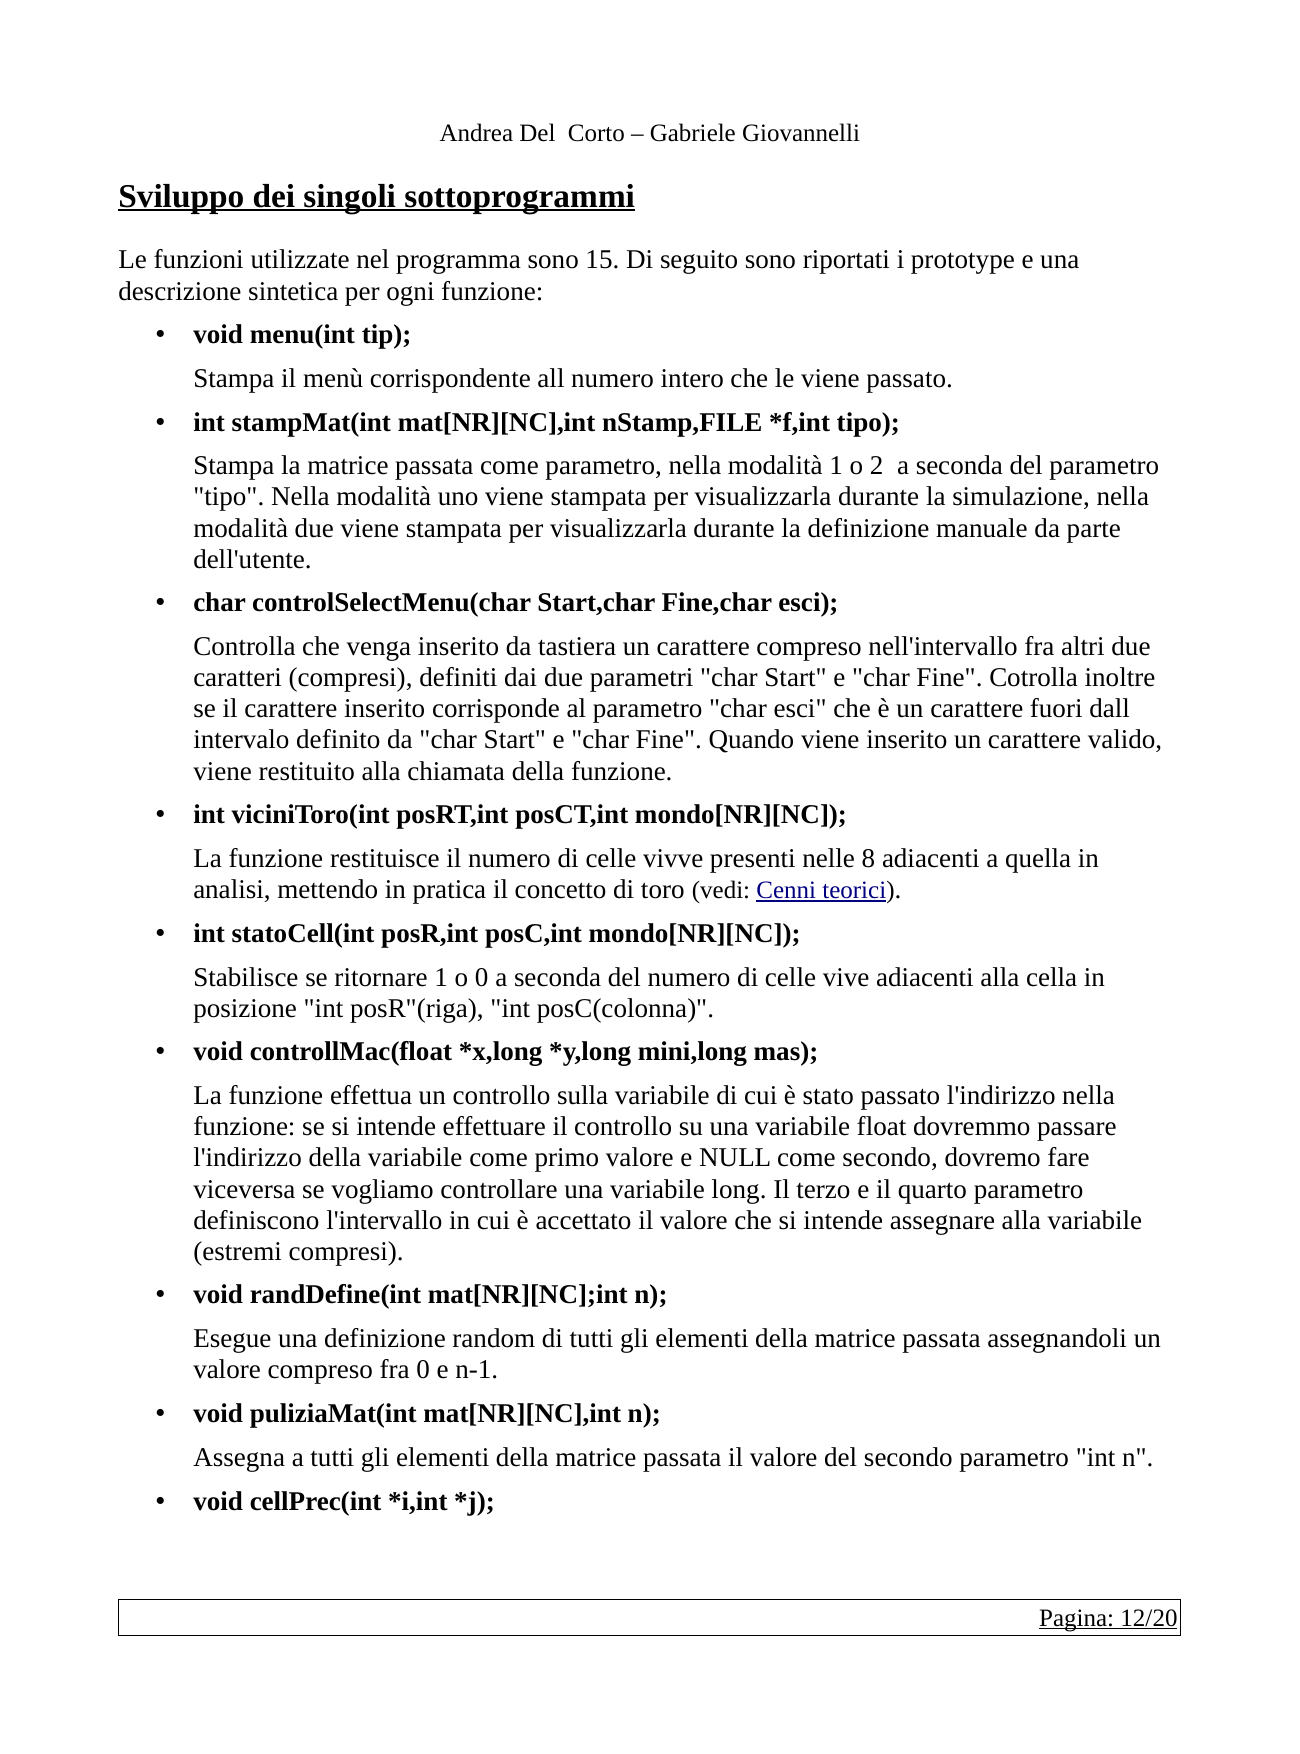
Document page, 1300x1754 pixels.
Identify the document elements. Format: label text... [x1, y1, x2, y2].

list char controlSelectMenu(char Start,char Fine,char esci); [156, 586, 1181, 618]
list void puliziaMat(int mat[NR][NC],int n); [156, 1397, 1181, 1428]
list void randDefine(int mat[NR][NC];int n); [156, 1279, 1181, 1310]
list La funzione restituisce il numero di celle vivve presenti nelle 8 adiacenti a quella in analisi, mettendo in pratica il concetto di toro (vedi: Cenni teorici). [156, 842, 1181, 904]
list void controllMac(float *x,long *y,long mini,long mas); [156, 1036, 1181, 1067]
subtitle Sviluppo dei singoli sottoprogrammi [118, 176, 1181, 215]
list Assegna a tutti gli elementi della matrice passata il valore del secondo parametro "int n". [156, 1441, 1181, 1472]
list Stampa la matrice passata come parametro, nella modalità 1 o 2 a seconda del parametro "tipo". Nella modalità uno viene stampata per visualizzarla durante la simulazione, nella modalità due viene stampata per visualizzarla durante la definizione manuale da parte dell'utente. [156, 449, 1181, 574]
list int stampMat(int mat[NR][NC],int nStamp,FILE *f,int tipo); [156, 406, 1181, 437]
list Controlla che venga inserito da tastiera un carattere compreso nell'intervallo fra altri due caratteri (compresi), definiti dai due parametri "char Start" e "char Fine". Cotrolla inoltre se il carattere inserito corrisponde al parametro "char esci" che è un carattere fuori dall intervalo definito da "char Start" e "char Fine". Quando viene inserito un carattere valido, viene restituito alla chiamata della funzione. [156, 630, 1181, 786]
text Le funzioni utilizzate nel programma sono 15. Di seguito sono riportati i prototype e una descrizione sintetica per ogni funzione: [118, 243, 1181, 306]
list int statoCell(int posR,int posC,int mondo[NR][NC]); [156, 917, 1181, 948]
list void menu(int tip); [156, 318, 1181, 349]
list La funzione effettua un controllo sulla variabile di cui è stato passato l'indirizzo nella funzione: se si intende effettuare il controllo su una variabile float dovremmo passare l'indirizzo della variabile come primo valore e NULL come secondo, dovremo fare viceversa se vogliamo controllare una variabile long. Il terzo e il quarto parametro definiscono l'intervallo in cui è accettato il valore che si intende assegnare alla variabile (estremi compresi). [156, 1079, 1181, 1266]
list Esegue una definizione random di tutti gli elementi della matrice passata assegnandoli un valore compreso fra 0 e n-1. [156, 1322, 1181, 1385]
list Stampa il menù corrispondente all numero intero che le viene passato. [156, 362, 1181, 393]
list void cellPrec(int *i,int *j); [156, 1484, 1181, 1516]
list Stabilisce se ritornare 1 o 0 a seconda del numero di celle vive adiacenti alla cella in posizione "int posR"(riga), "int posC(colonna)". [156, 961, 1181, 1023]
list int viciniToro(int posRT,int posCT,int mondo[NR][NC]); [156, 798, 1181, 830]
